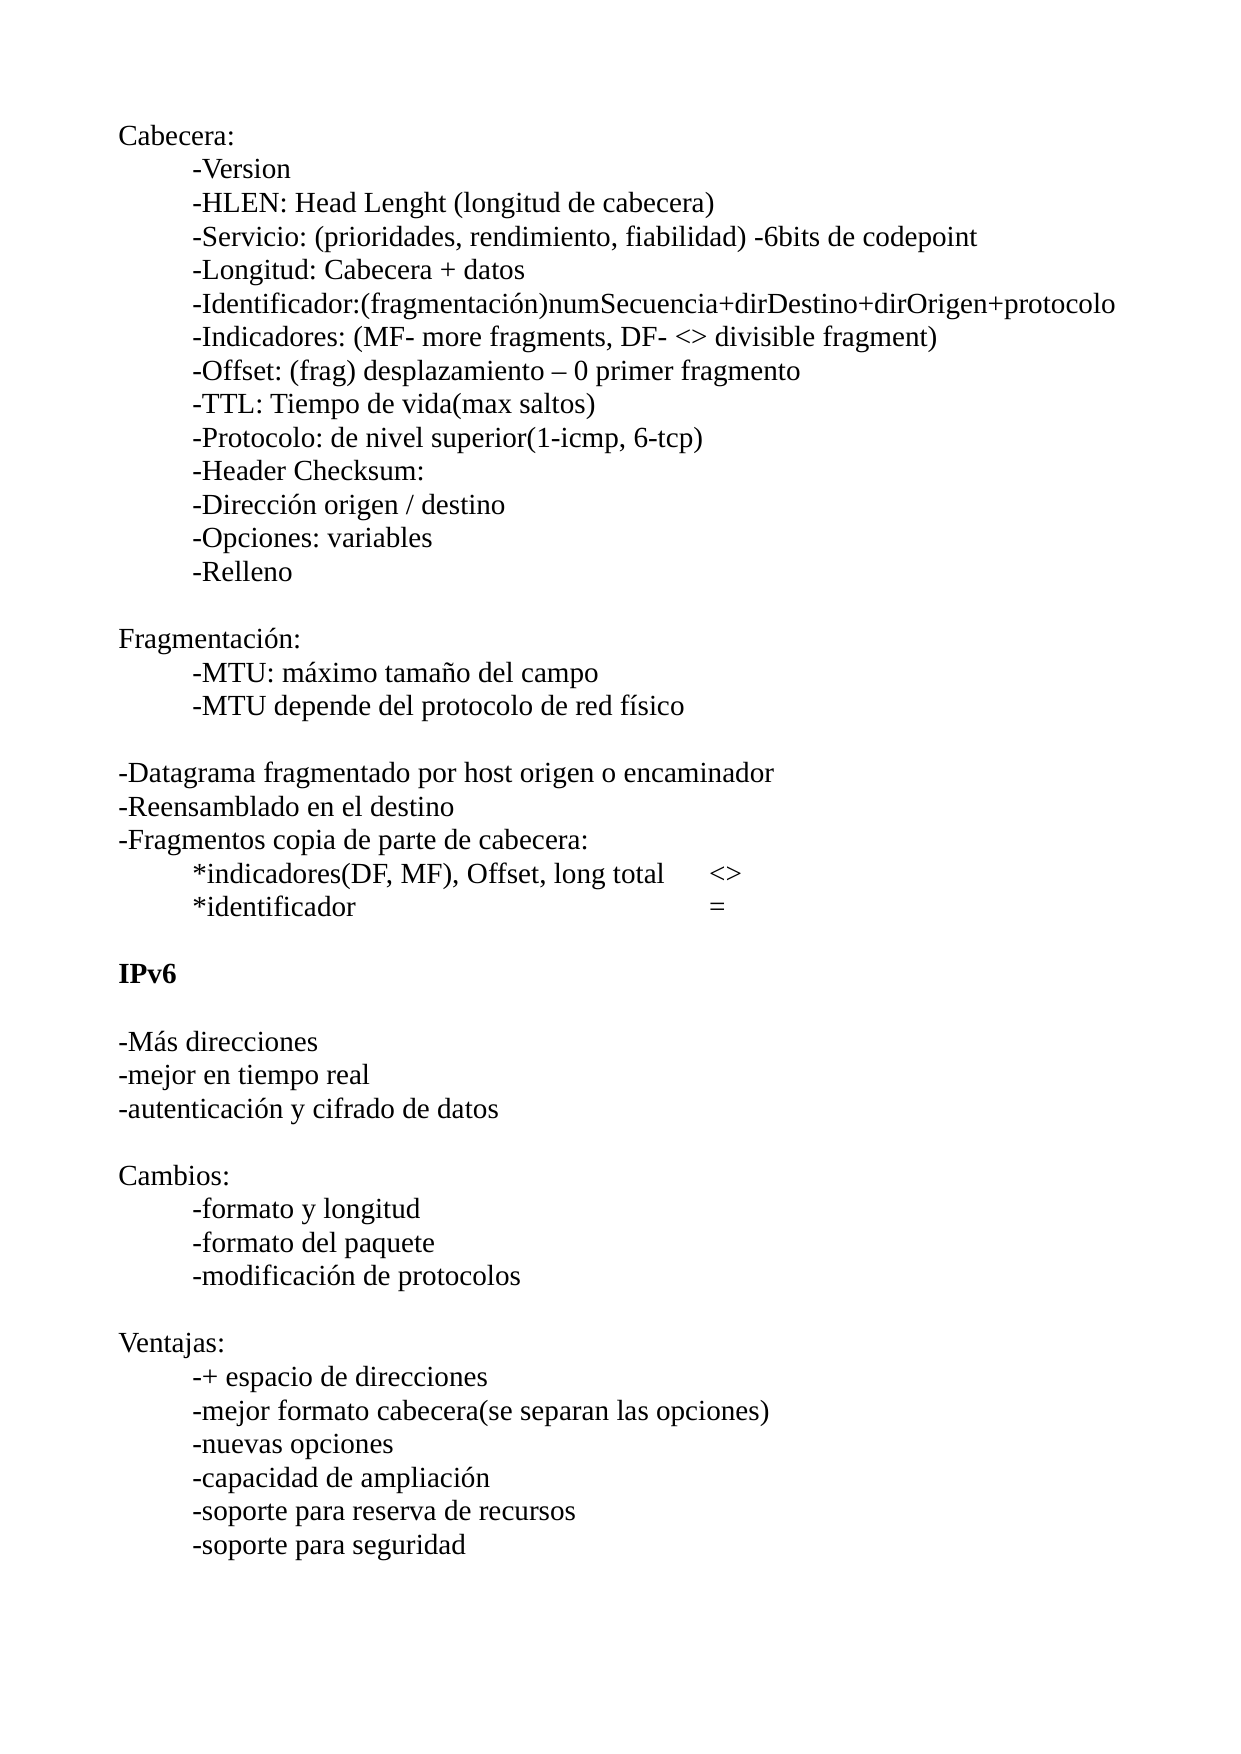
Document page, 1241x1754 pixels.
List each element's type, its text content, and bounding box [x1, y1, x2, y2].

text IPv6 [118, 957, 1122, 990]
text -Indicadores: (MF- more fragments, DF- <> divisible fragment) [118, 319, 1122, 353]
text -MTU: máximo tamaño del campo [118, 655, 1122, 688]
text -Más direcciones [118, 1024, 1122, 1057]
text -HLEN: Head Lenght (longitud de cabecera) [118, 185, 1122, 219]
text -Version [118, 152, 1122, 185]
text -Header Checksum: [118, 453, 1122, 487]
text Cabecera: [118, 118, 1122, 152]
text Ventajas: [118, 1326, 1122, 1359]
text -formato del paquete [118, 1225, 1122, 1258]
text -mejor formato cabecera(se separan las opciones) [118, 1393, 1122, 1426]
text -Reensamblado en el destino [118, 789, 1122, 822]
text -Opciones: variables [118, 521, 1122, 554]
text -mejor en tiempo real [118, 1057, 1122, 1091]
text -TTL: Tiempo de vida(max saltos) [118, 386, 1122, 420]
text -Servicio: (prioridades, rendimiento, fiabilidad) -6bits de codepoint [118, 219, 1122, 252]
text -MTU depende del protocolo de red físico [118, 688, 1122, 722]
text *indicadores(DF, MF), Offset, long total <> [118, 856, 1122, 889]
text -nuevas opciones [118, 1426, 1122, 1460]
text -Dirección origen / destino [118, 487, 1122, 521]
text -modificación de protocolos [118, 1258, 1122, 1292]
text Cambios: [118, 1158, 1122, 1191]
text -Relleno [118, 554, 1122, 588]
text -autenticación y cifrado de datos [118, 1091, 1122, 1124]
text -Protocolo: de nivel superior(1-icmp, 6-tcp) [118, 420, 1122, 453]
text *identificador = [118, 889, 1122, 923]
text -Longitud: Cabecera + datos [118, 252, 1122, 286]
text -Offset: (frag) desplazamiento – 0 primer fragmento [118, 353, 1122, 386]
text -+ espacio de direcciones [118, 1359, 1122, 1393]
text -Fragmentos copia de parte de cabecera: [118, 822, 1122, 856]
text -capacidad de ampliación [118, 1460, 1122, 1493]
text -Identificador:(fragmentación)numSecuencia+dirDestino+dirOrigen+protocolo [118, 286, 1122, 319]
text -soporte para reserva de recursos [118, 1493, 1122, 1527]
text -formato y longitud [118, 1191, 1122, 1225]
text -Datagrama fragmentado por host origen o encaminador [118, 755, 1122, 789]
text -soporte para seguridad [118, 1527, 1122, 1560]
text Fragmentación: [118, 621, 1122, 655]
